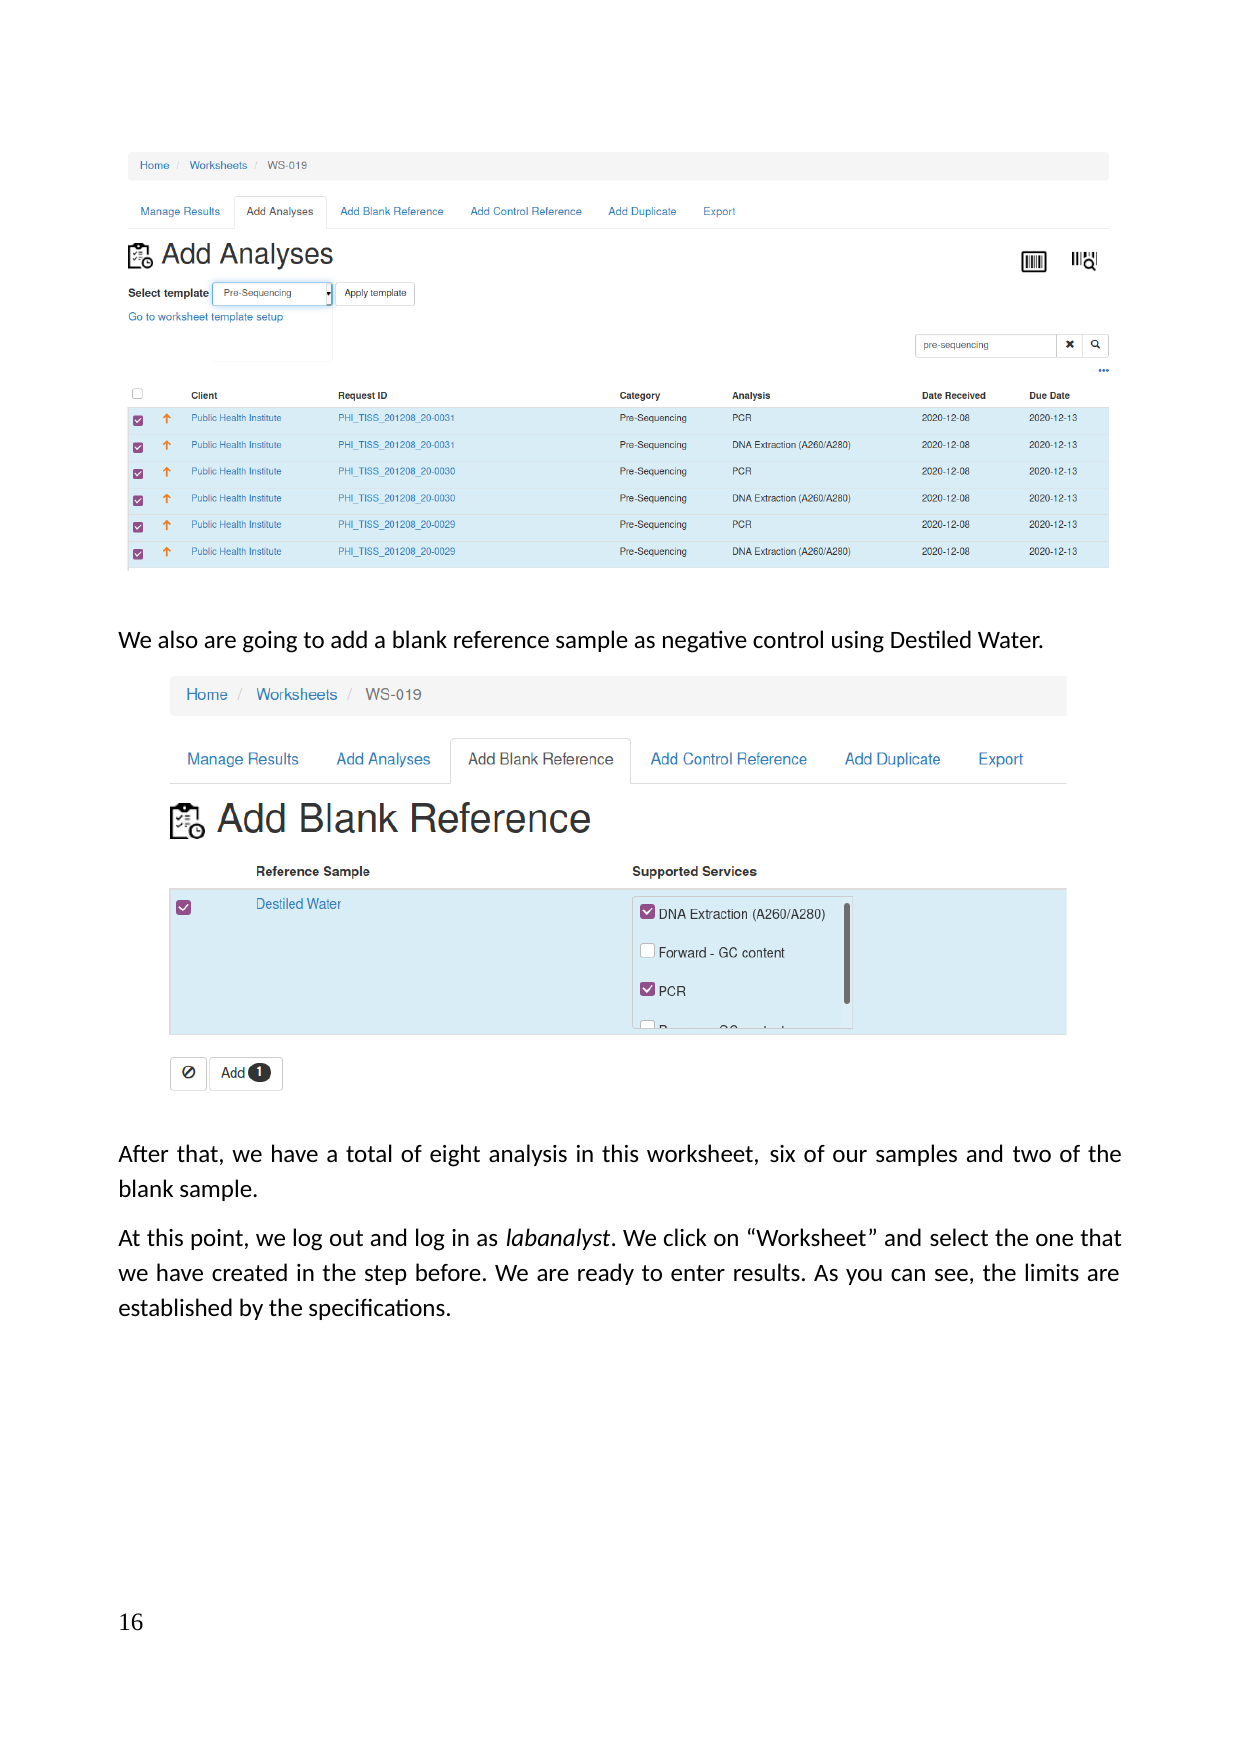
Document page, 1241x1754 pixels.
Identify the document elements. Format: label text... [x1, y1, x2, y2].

text After that, we have a total of eight analysis in this worksheet, six of our samples and two of the blank sample. [118, 674, 1122, 1203]
text At this point, we log out and log in as labanalyst. We click on “Worksheet” and select the one that we have created in the step before. We are ready to enter results. As you can see, the limits are established by the specifications. [118, 1223, 1122, 1323]
picture [115, 138, 1119, 571]
picture [151, 668, 1067, 1115]
list We also are going to add a blank reference sample as negative control using Destiled Water. [118, 624, 1122, 655]
